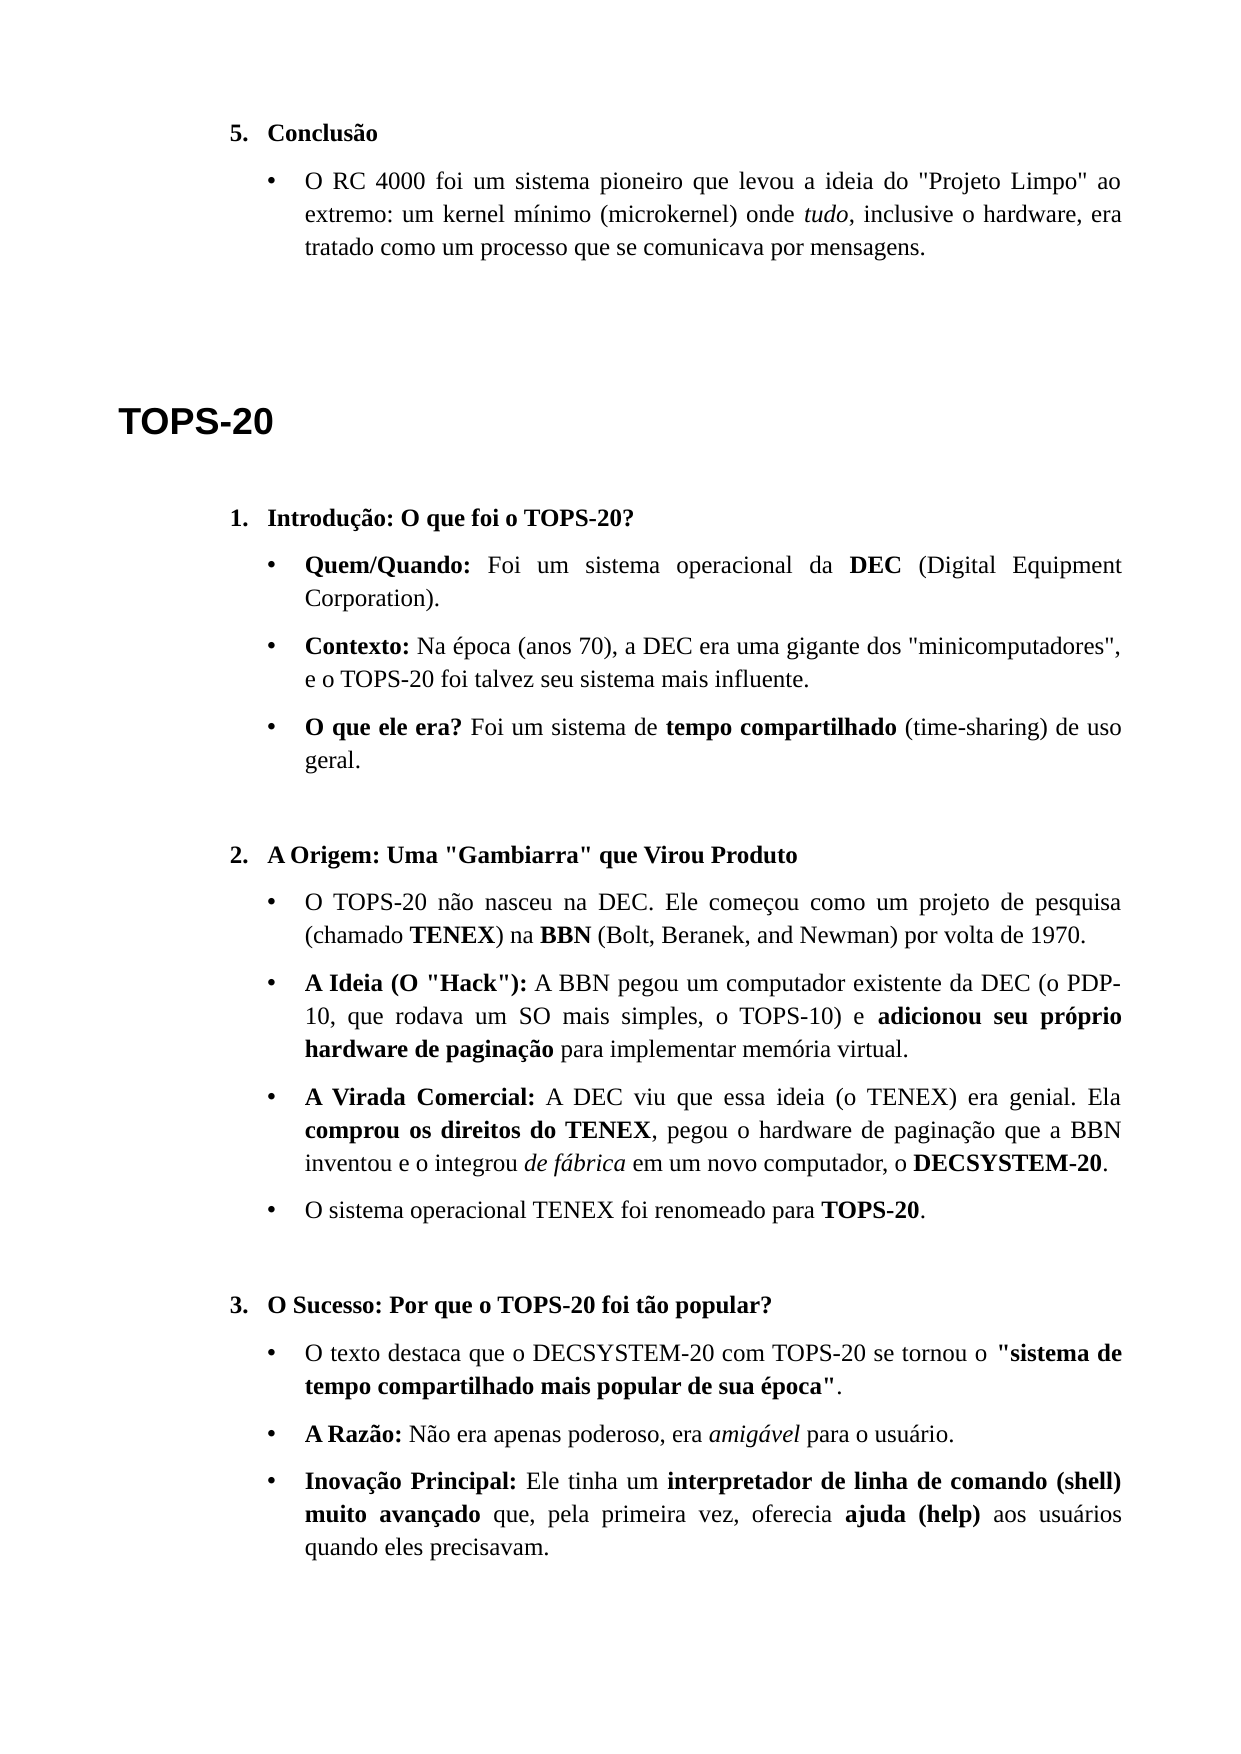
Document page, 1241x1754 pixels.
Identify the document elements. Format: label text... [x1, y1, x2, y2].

list A Origem: Uma "Gambiarra" que Virou Produto [229, 840, 1122, 869]
list A Razão: Não era apenas poderoso, era amigável para o usuário. [267, 1419, 1122, 1448]
list O TOPS-20 não nasceu na DEC. Ele começou como um projeto de pesquisa (chamado TENEX) na BBN (Bolt, Beranek, and Newman) por volta de 1970. [267, 887, 1122, 949]
list Introdução: O que foi o TOPS-20? [229, 503, 1122, 532]
subtitle TOPS-20 [118, 399, 1122, 443]
list O RC 4000 foi um sistema pioneiro que levou a ideia do "Projeto Limpo" ao extremo: um kernel mínimo (microkernel) onde tudo, inclusive o hardware, era tratado como um processo que se comunicava por mensagens. [267, 166, 1122, 261]
list O Sucesso: Por que o TOPS-20 foi tão popular? [229, 1291, 1122, 1319]
list Quem/Quando: Foi um sistema operacional da DEC (Digital Equipment Corporation). [267, 550, 1122, 612]
list A Virada Comercial: A DEC viu que essa ideia (o TENEX) era genial. Ela comprou os direitos do TENEX, pegou o hardware de paginação que a BBN inventou e o integrou de fábrica em um novo computador, o DECSYSTEM-20. [267, 1082, 1122, 1177]
list A Ideia (O "Hack"): A BBN pegou um computador existente da DEC (o PDP-10, que rodava um SO mais simples, o TOPS-10) e adicionou seu próprio hardware de paginação para implementar memória virtual. [267, 968, 1122, 1063]
list Conclusão [229, 118, 1122, 147]
list Inovação Principal: Ele tinha um interpretador de linha de comando (shell) muito avançado que, pela primeira vez, oferecia ajuda (help) aos usuários quando eles precisavam. [267, 1466, 1122, 1561]
list O texto destaca que o DECSYSTEM-20 com TOPS-20 se tornou o "sistema de tempo compartilhado mais popular de sua época". [267, 1338, 1122, 1400]
list O sistema operacional TENEX foi renomeado para TOPS-20. [267, 1195, 1122, 1224]
list Contexto: Na época (anos 70), a DEC era uma gigante dos "minicomputadores", e o TOPS-20 foi talvez seu sistema mais influente. [267, 631, 1122, 693]
list O que ele era? Foi um sistema de tempo compartilhado (time-sharing) de uso geral. [267, 712, 1122, 773]
